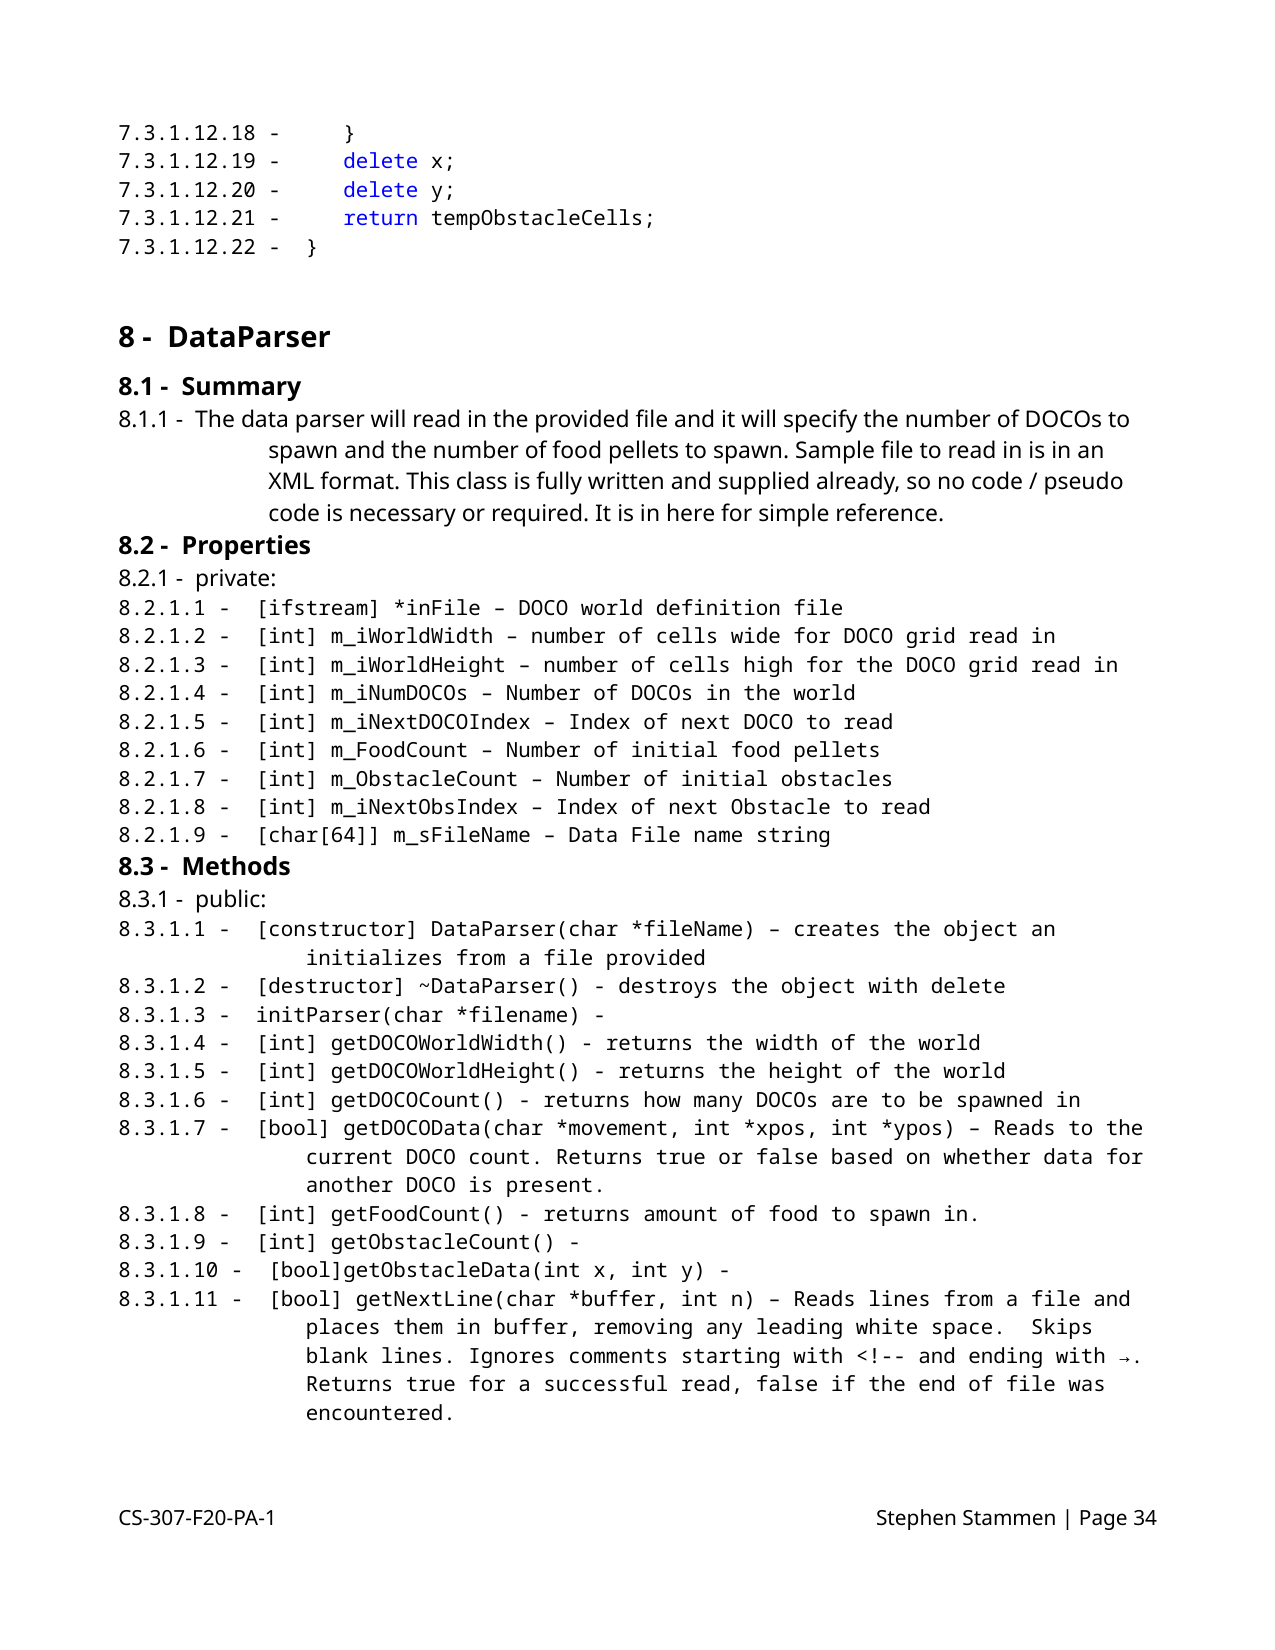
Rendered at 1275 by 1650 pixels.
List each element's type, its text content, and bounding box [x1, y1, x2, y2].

list [ifstream] *inFile – DOCO world definition file [118, 593, 1157, 622]
list } [118, 232, 1157, 260]
list [int] m_iWorldWidth – number of cells wide for DOCO grid read in [118, 622, 1157, 650]
list [constructor] DataParser(char *fileName) – creates the object an initializes from a file provided [118, 914, 1157, 971]
list [int] getFoodCount() - returns amount of food to spawn in. [118, 1199, 1157, 1227]
list [int] m_iNextDOCOIndex – Index of next DOCO to read [118, 707, 1157, 735]
list Methods [118, 849, 1157, 883]
list [bool] getNextLine(char *buffer, int n) – Reads lines from a file and places them in buffer, removing any leading white space. Skips blank lines. Ignores comments starting with <!-- and ending with →. Returns true for a successful read, false if the end of file was encountered. [118, 1284, 1157, 1426]
list private: [118, 562, 1157, 593]
list [int] getObstacleCount() - [118, 1227, 1157, 1256]
list [int] m_iNumDOCOs – Number of DOCOs in the world [118, 678, 1157, 707]
list [int] m_iNextObsIndex – Index of next Obstacle to read [118, 792, 1157, 821]
list initParser(char *filename) - [118, 1000, 1157, 1028]
list [bool] getDOCOData(char *movement, int *xpos, int *ypos) – Reads to the current DOCO count. Returns true or false based on whether data for another DOCO is present. [118, 1113, 1157, 1199]
list Properties [118, 528, 1157, 562]
list delete x; [118, 147, 1157, 175]
list return tempObstacleCells; [118, 203, 1157, 232]
list [destructor] ~DataParser() - destroys the object with delete [118, 971, 1157, 1000]
list public: [118, 883, 1157, 914]
list [int] getDOCOWorldHeight() - returns the height of the world [118, 1057, 1157, 1085]
subtitle DataParser [118, 317, 1157, 356]
list [char[64]] m_sFileName – Data File name string [118, 821, 1157, 849]
list [int] m_FoodCount – Number of initial food pellets [118, 735, 1157, 764]
list [int] m_iWorldHeight – number of cells high for the DOCO grid read in [118, 650, 1157, 678]
list The data parser will read in the provided file and it will specify the number of DOCOs to spawn and the number of food pellets to spawn. Sample file to read in is in an XML format. This class is fully written and supplied already, so no code / pseudo code is necessary or required. It is in here for simple reference. [118, 403, 1157, 528]
list [int] getDOCOWorldWidth() - returns the width of the world [118, 1028, 1157, 1057]
list [int] m_ObstacleCount – Number of initial obstacles [118, 764, 1157, 792]
list [int] getDOCOCount() - returns how many DOCOs are to be spawned in [118, 1085, 1157, 1113]
list Summary [118, 369, 1157, 403]
list } [118, 118, 1157, 147]
list [bool]getObstacleData(int x, int y) - [118, 1256, 1157, 1284]
list delete y; [118, 175, 1157, 203]
